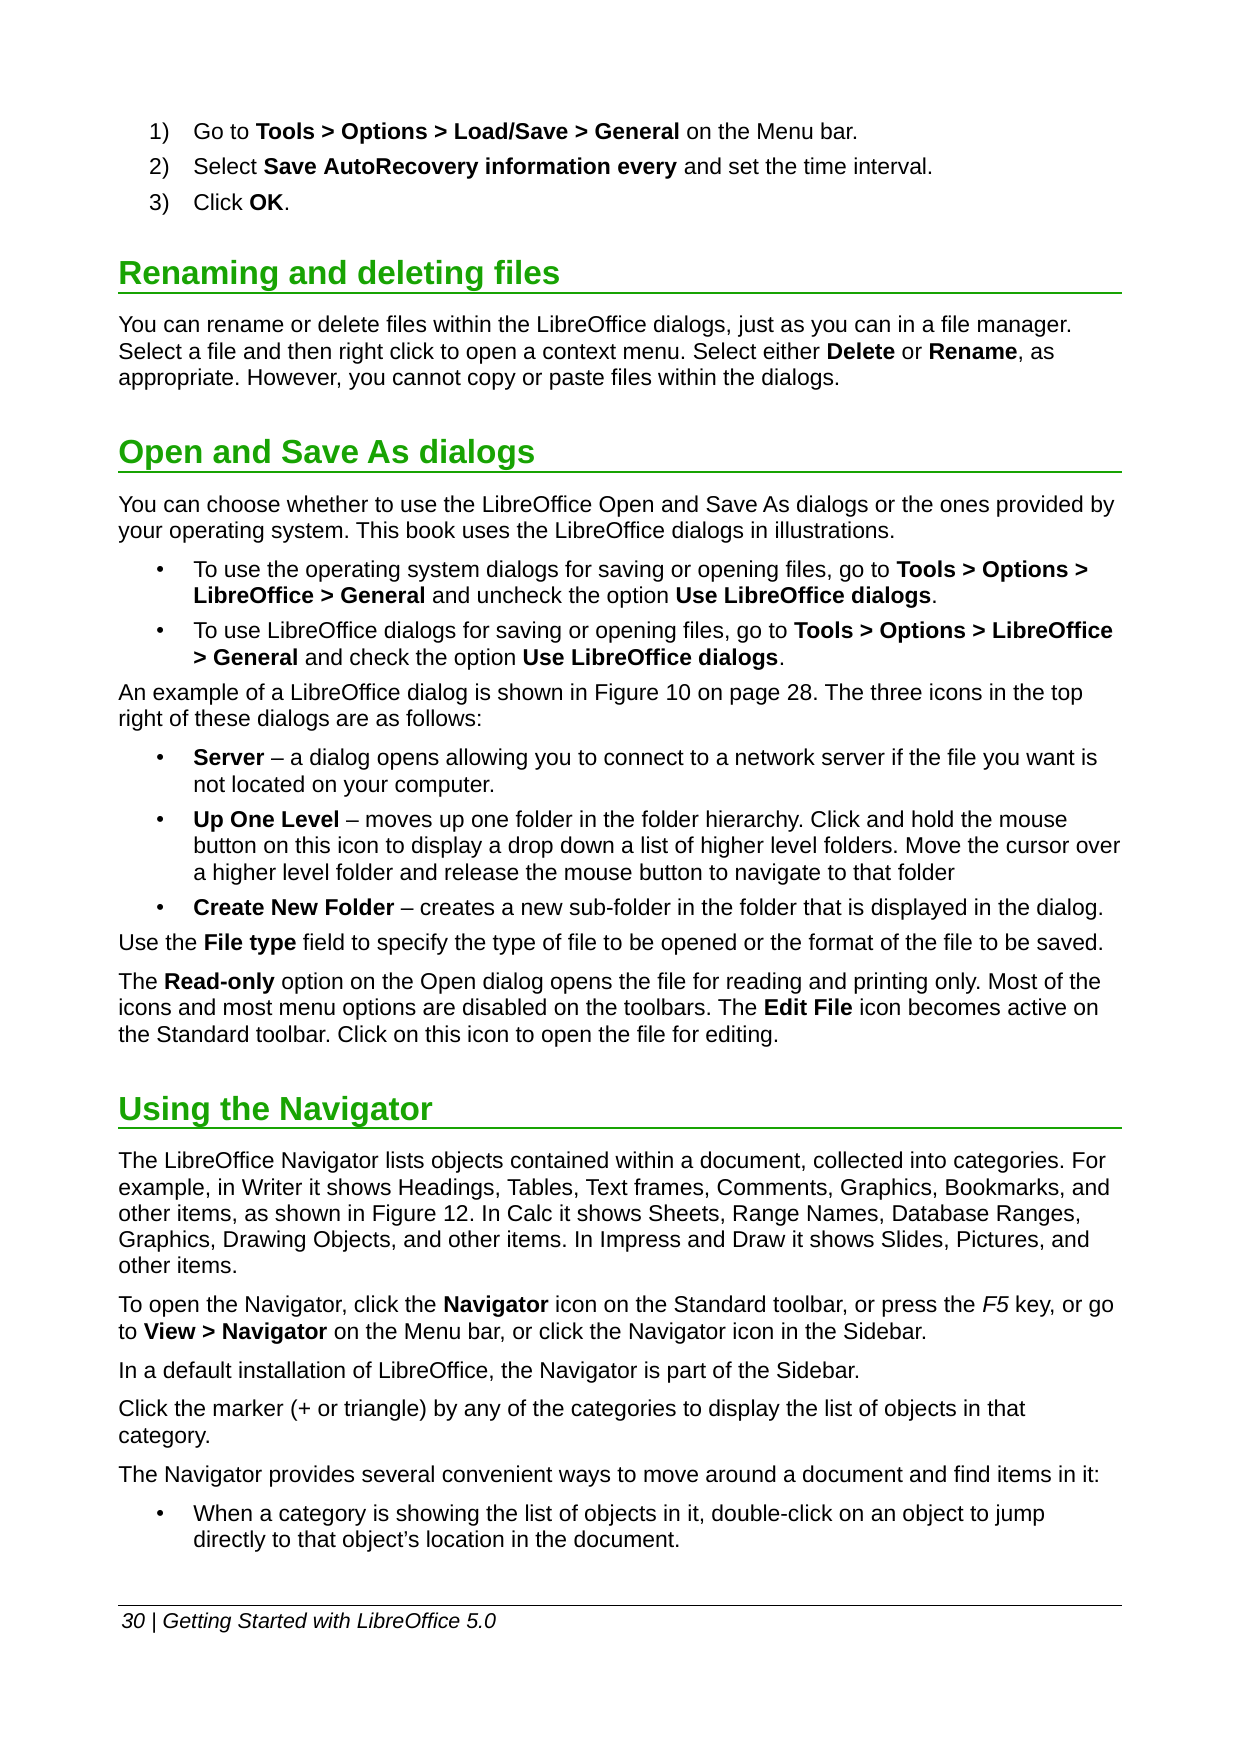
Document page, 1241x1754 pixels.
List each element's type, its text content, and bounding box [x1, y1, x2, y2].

subtitle Open and Save As dialogs [118, 432, 1122, 471]
list Server – a dialog opens allowing you to connect to a network server if the file you want is not located on your computer. [156, 744, 1122, 797]
list When a category is showing the list of objects in it, double-click on an object to jump directly to that object’s location in the document. [156, 1499, 1122, 1552]
list Create New Folder – creates a new sub-folder in the folder that is displayed in the dialog. [156, 894, 1122, 920]
list Click OK. [169, 188, 1122, 215]
text The Read-only option on the Open dialog opens the file for reading and printing only. Most of the icons and most menu options are disabled on the toolbars. The Edit File icon becomes active on the Standard toolbar. Click on this icon to open the file for editing. [118, 968, 1122, 1047]
list Select Save AutoRecovery information every and set the time interval. [169, 153, 1122, 180]
subtitle Using the Navigator [118, 1089, 1122, 1127]
subtitle Renaming and deleting files [118, 253, 1122, 292]
text You can choose whether to use the LibreOffice Open and Save As dialogs or the ones provided by your operating system. This book uses the LibreOffice dialogs in illustrations. [118, 491, 1122, 543]
text The Navigator provides several convenient ways to move around a document and find items in it: [118, 1461, 1122, 1487]
text An example of a LibreOffice dialog is shown in Figure 10 on page 28. The three icons in the top right of these dialogs are as follows: [118, 679, 1122, 732]
text In a default installation of LibreOffice, the Navigator is part of the Sidebar. [118, 1357, 1122, 1383]
list To use the operating system dialogs for saving or opening files, go to Tools > Options > LibreOffice > General and uncheck the option Use LibreOffice dialogs. [156, 556, 1122, 609]
text To open the Navigator, click the Navigator icon on the Standard toolbar, or press the F5 key, or go to View > Navigator on the Menu bar, or click the Navigator icon in the Sidebar. [118, 1291, 1122, 1344]
list To use LibreOffice dialogs for saving or opening files, go to Tools > Options > LibreOffice > General and check the option Use LibreOffice dialogs. [156, 617, 1122, 670]
list Up One Level – moves up one folder in the folder hierarchy. Click and hold the mouse button on this icon to display a drop down a list of higher level folders. Move the cursor over a higher level folder and release the mouse button to navigate to that folder [156, 806, 1122, 885]
text The LibreOffice Navigator lists objects contained within a document, collected into categories. For example, in Writer it shows Headings, Tables, Text frames, Comments, Graphics, Bookmarks, and other items, as shown in Figure 12. In Calc it shows Sheets, Range Names, Database Ranges, Graphics, Drawing Objects, and other items. In Impress and Draw it shows Slides, Pictures, and other items. [118, 1147, 1122, 1279]
text Click the marker (+ or triangle) by any of the categories to display the list of objects in that category. [118, 1395, 1122, 1448]
text Use the File type field to specify the type of file to be opened or the format of the file to be saved. [118, 929, 1122, 955]
text You can rename or delete files within the LibreOffice dialogs, just as you can in a file manager. Select a file and then right click to open a context menu. Select either Delete or Rename, as appropriate. However, you cannot copy or paste files within the dialogs. [118, 311, 1122, 391]
list Go to Tools > Options > Load/Save > General on the Menu bar. [169, 118, 1122, 144]
